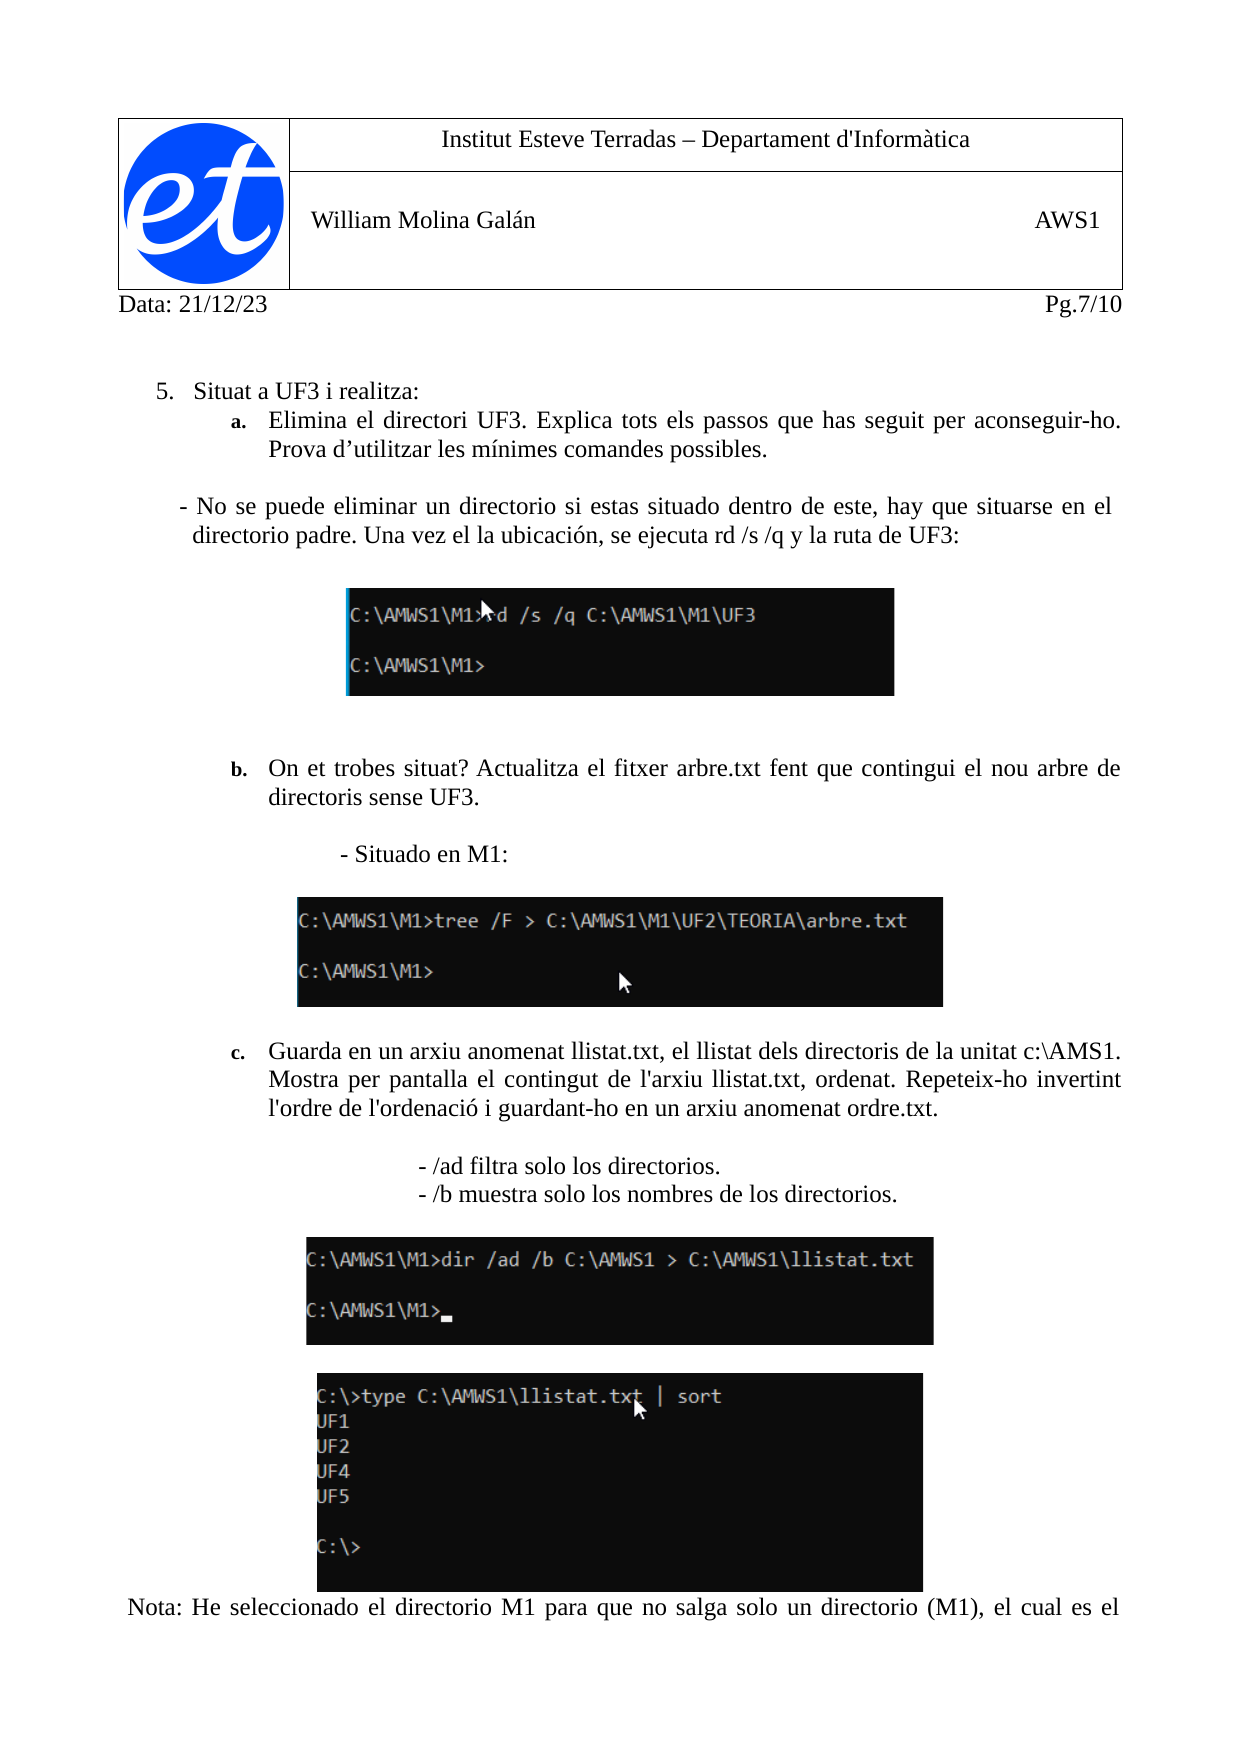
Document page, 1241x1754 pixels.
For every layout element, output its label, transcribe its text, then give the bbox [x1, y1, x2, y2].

list Elimina el directori UF3. Explica tots els passos que has seguit per aconseguir-ho. Prova d’utilitzar les mínimes comandes possibles. [231, 405, 1122, 463]
list On et trobes situat? Actualitza el fitxer arbre.txt fent que contingui el nou arbre de directoris sense UF3. [231, 753, 1122, 811]
text - Situado en M1: [118, 839, 1122, 868]
picture [317, 1373, 924, 1592]
picture [123, 123, 284, 284]
list Guarda en un arxiu anomenat llistat.txt, el llistat dels directoris de la unitat c:\AMS1. Mostra per pantalla el contingut de l'arxiu llistat.txt, ordenat. Repeteix-ho invertint l'ordre de l'ordenació i guardant-ho en un arxiu anomenat ordre.txt. [231, 1036, 1122, 1122]
list - /b muestra solo los nombres de los directorios. [381, 1179, 1122, 1208]
picture [297, 897, 944, 1007]
list - /ad filtra solo los directorios. [381, 1151, 1122, 1179]
text - No se puede eliminar un directorio si estas situado dentro de este, hay que situarse en el directorio padre. Una vez el la ubicación, se ejecuta rd /s /q y la ruta de UF3: [118, 491, 1122, 549]
text Nota: He seleccionado el directorio M1 para que no salga solo un directorio (M1), el cual es el [118, 1373, 1122, 1621]
picture [350, 588, 895, 696]
list Situat a UF3 i realitza: [156, 376, 1122, 405]
picture [306, 1237, 934, 1345]
